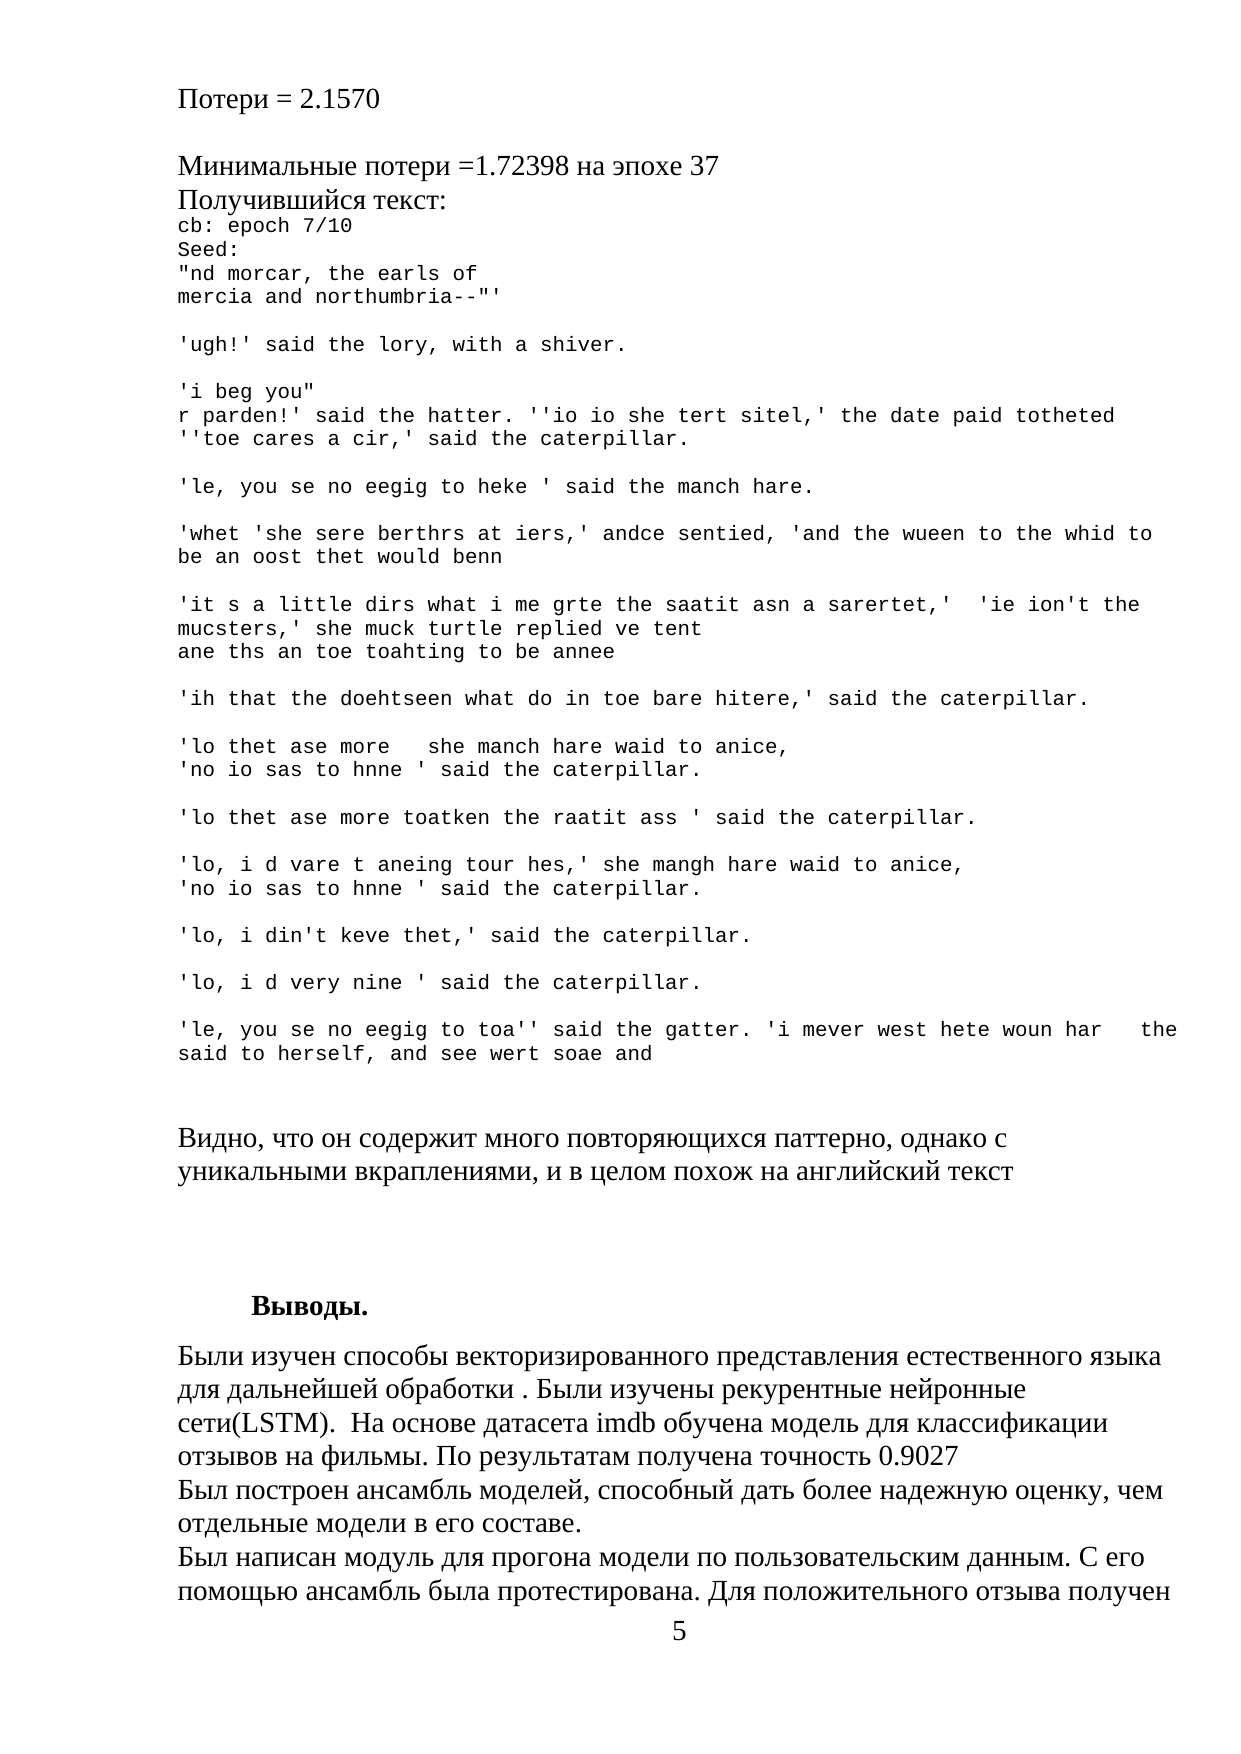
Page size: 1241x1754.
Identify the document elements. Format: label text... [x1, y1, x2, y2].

text 'i beg you" [177, 381, 1181, 405]
text Получившийся текст: [177, 182, 1181, 216]
text 'ih that the doehtseen what do in toe bare hitere,' said the caterpillar. [177, 688, 1181, 712]
text Видно, что он содержит много повторяющихся паттерно, однако с уникальными вкраплениями, и в целом похож на английский текст [177, 1120, 1181, 1187]
text 'le, you se no eegig to toa'' said the gatter. 'i mever west hete woun har the said to herself, and see wert soae and [177, 1019, 1181, 1067]
text Был построен ансамбль моделей, способный дать более надежную оценку, чем отдельные модели в его составе. [177, 1472, 1181, 1539]
text mercia and northumbria--"' [177, 286, 1181, 310]
text r parden!' said the hatter. ''io io she tert sitel,' the date paid totheted ''toe cares a cir,' said the caterpillar. [177, 405, 1181, 452]
text cb: epoch 7/10 [177, 216, 1181, 239]
text Был написан модуль для прогона модели по пользовательским данным. С его помощью ансамбль была протестирована. Для положительного отзыва получен [177, 1539, 1181, 1606]
text 'no io sas to hnne ' said the caterpillar. [177, 878, 1181, 901]
text 'it s a little dirs what i me grte the saatit asn a sarertet,' 'ie ion't the mucsters,' she muck turtle replied ve tent [177, 594, 1181, 641]
text Seed: [177, 239, 1181, 263]
text 'lo thet ase more toatken the raatit ass ' said the caterpillar. [177, 807, 1181, 830]
text 'ugh!' said the lory, with a shiver. [177, 334, 1181, 357]
text 'lo, i d very nine ' said the caterpillar. [177, 972, 1181, 996]
text 'lo, i d vare t aneing tour hes,' she mangh hare waid to anice, [177, 854, 1181, 878]
text 'whet 'she sere berthrs at iers,' andce sentied, 'and the wueen to the whid to be an oost thet would benn [177, 523, 1181, 570]
text Минимальные потери =1.72398 на эпохе 37 [177, 148, 1181, 182]
text Выводы. [177, 1288, 1181, 1321]
text 'lo thet ase more she manch hare waid to anice, [177, 736, 1181, 759]
text 'lo, i din't keve thet,' said the caterpillar. [177, 925, 1181, 948]
text Потери = 2.1570 [177, 81, 1181, 115]
text "nd morcar, the earls of [177, 263, 1181, 286]
text 'no io sas to hnne ' said the caterpillar. [177, 759, 1181, 783]
text 'le, you se no eegig to heke ' said the manch hare. [177, 476, 1181, 499]
text Были изучен способы векторизированного представления естественного языка для дальнейшей обработки . Были изучены рекурентные нейронные сети(LSTM). На основе датасета imdb обучена модель для классификации отзывов на фильмы. По результатам получена точность 0.9027 [177, 1338, 1181, 1472]
text ane ths an toe toahting to be annee [177, 641, 1181, 665]
